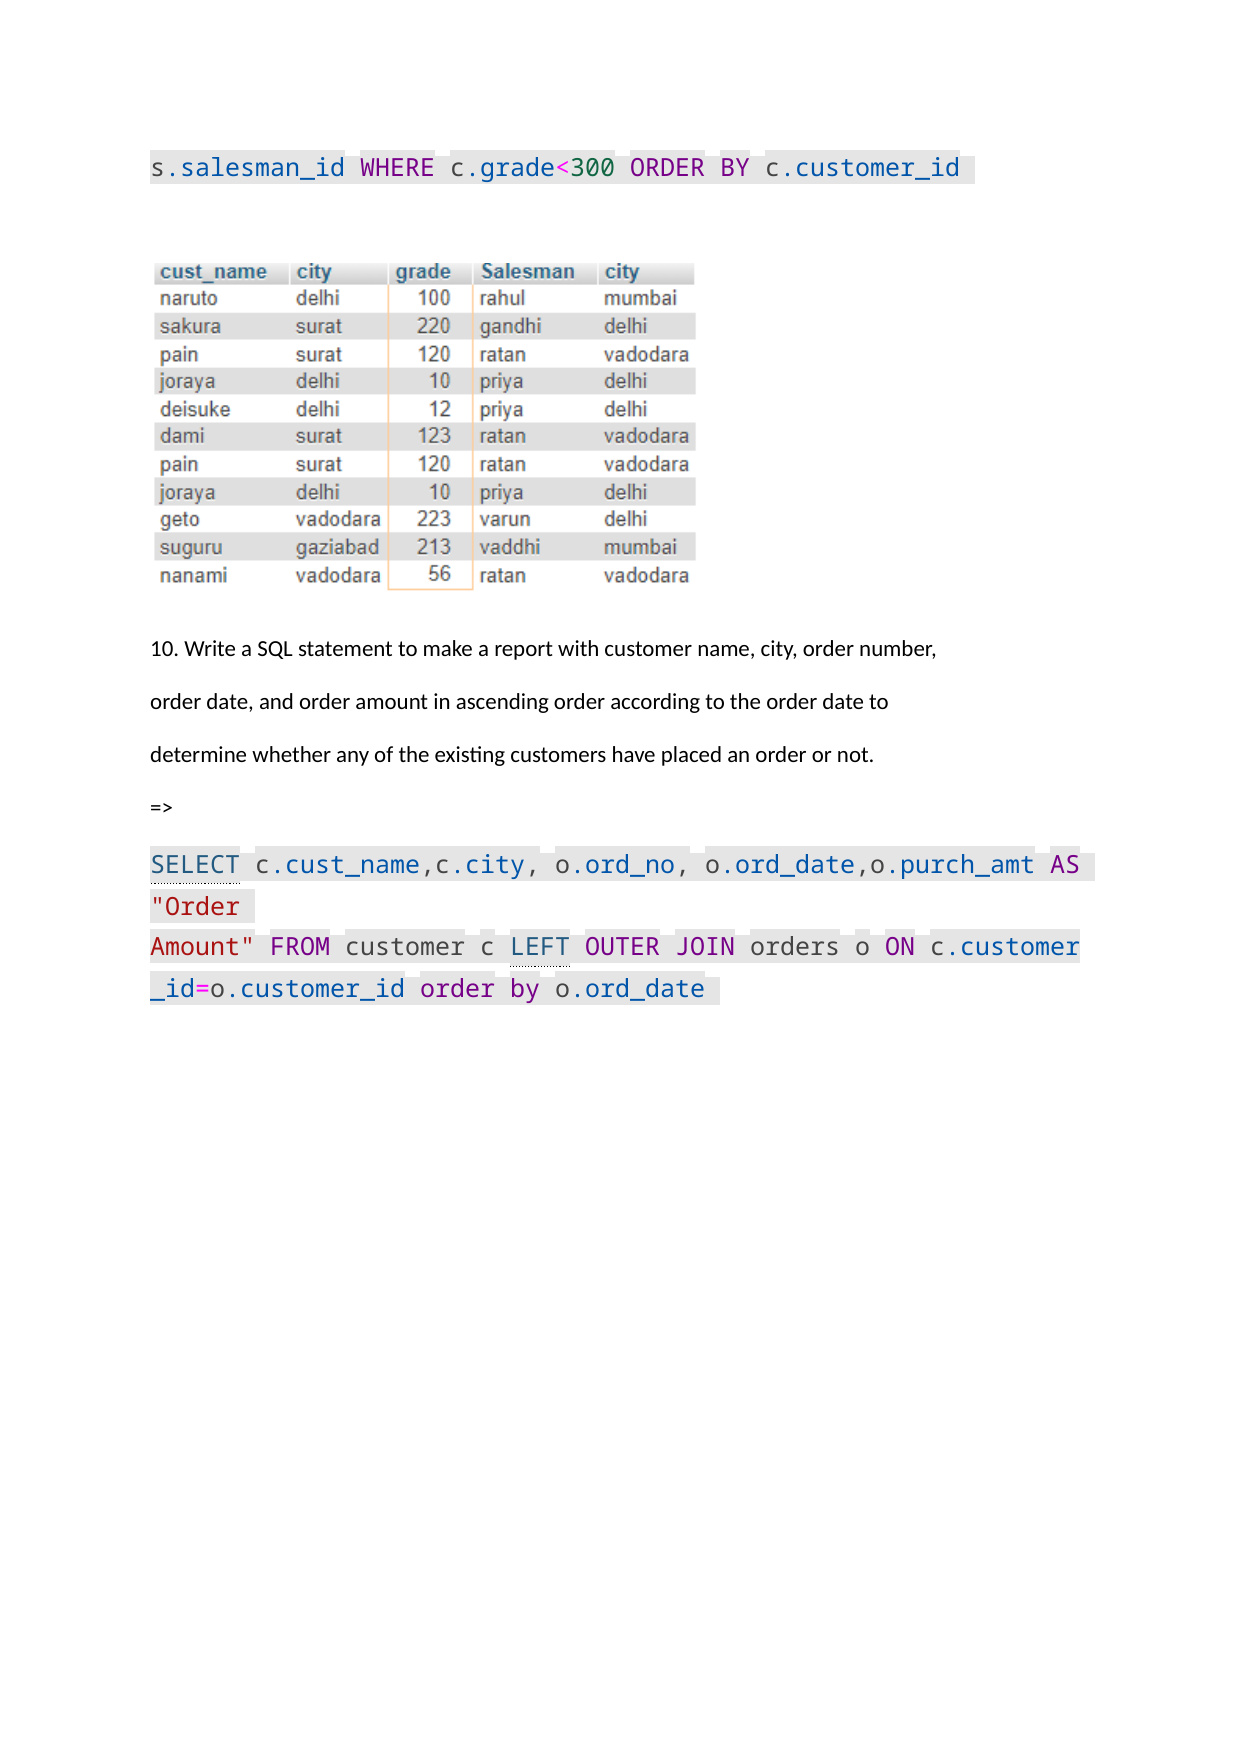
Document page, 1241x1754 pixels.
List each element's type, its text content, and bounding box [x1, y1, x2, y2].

text order date, and order amount in ascending order according to the order date to [150, 687, 1090, 715]
text s.salesman_id WHERE c.grade<300 ORDER BY c.customer_id [150, 150, 1090, 184]
text 10. Write a SQL statement to make a report with customer name, city, order number, [150, 634, 1090, 662]
text => [150, 793, 1090, 821]
text determine whether any of the existing customers have placed an order or not. [150, 740, 1090, 768]
picture [150, 263, 732, 614]
text SELECT c.cust_name,c.city, o.ord_no, o.ord_date,o.purch_amt AS "Order Amount" FROM customer c LEFT OUTER JOIN orders o ON c.customer_id=o.customer_id order by o.ord_date [150, 846, 1090, 1005]
